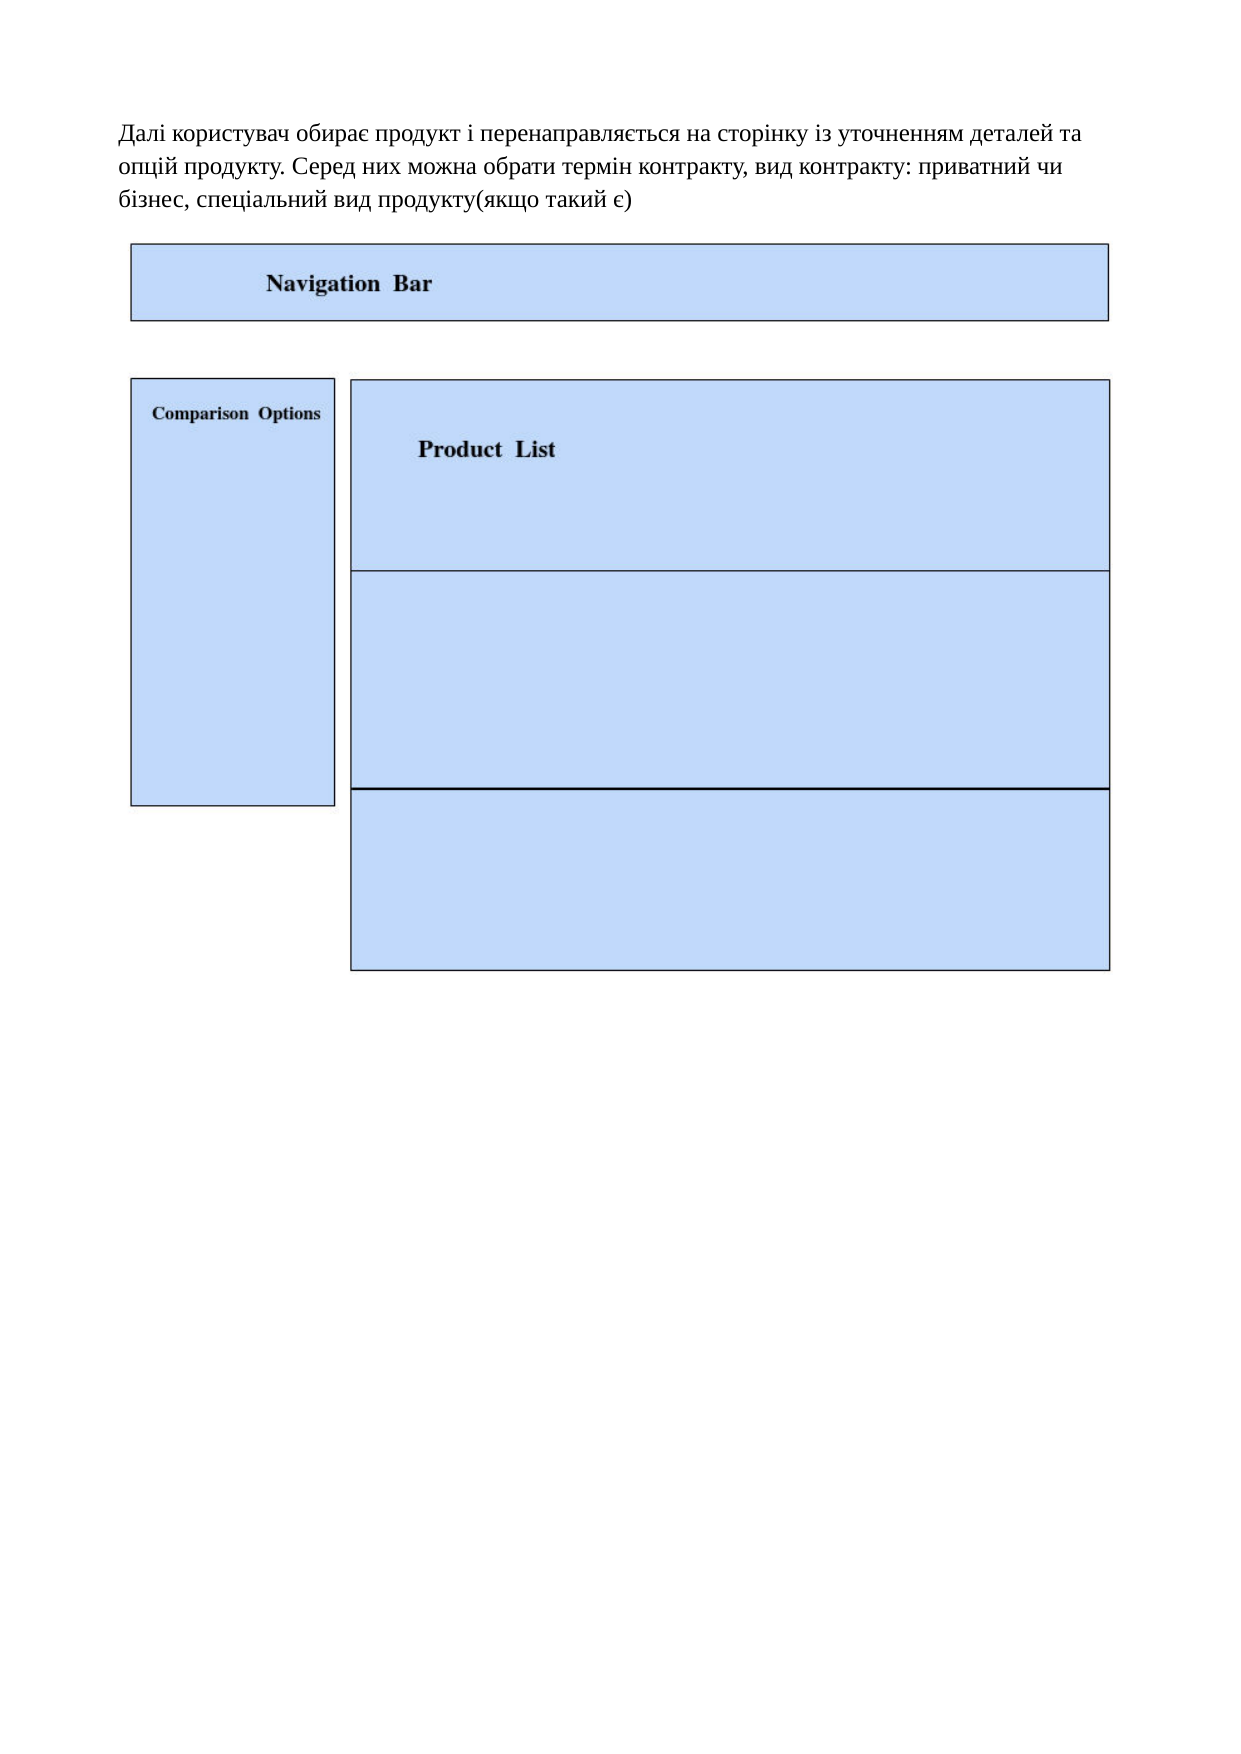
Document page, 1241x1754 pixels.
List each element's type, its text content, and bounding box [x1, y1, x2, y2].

text Далі користувач обирає продукт і перенаправляється на сторінку із уточненням деталей та опцій продукту. Серед них можна обрати термін контракту, вид контракту: приватний чи бізнес, спеціальний вид продукту(якщо такий є) [118, 118, 1122, 213]
picture [118, 231, 1123, 985]
